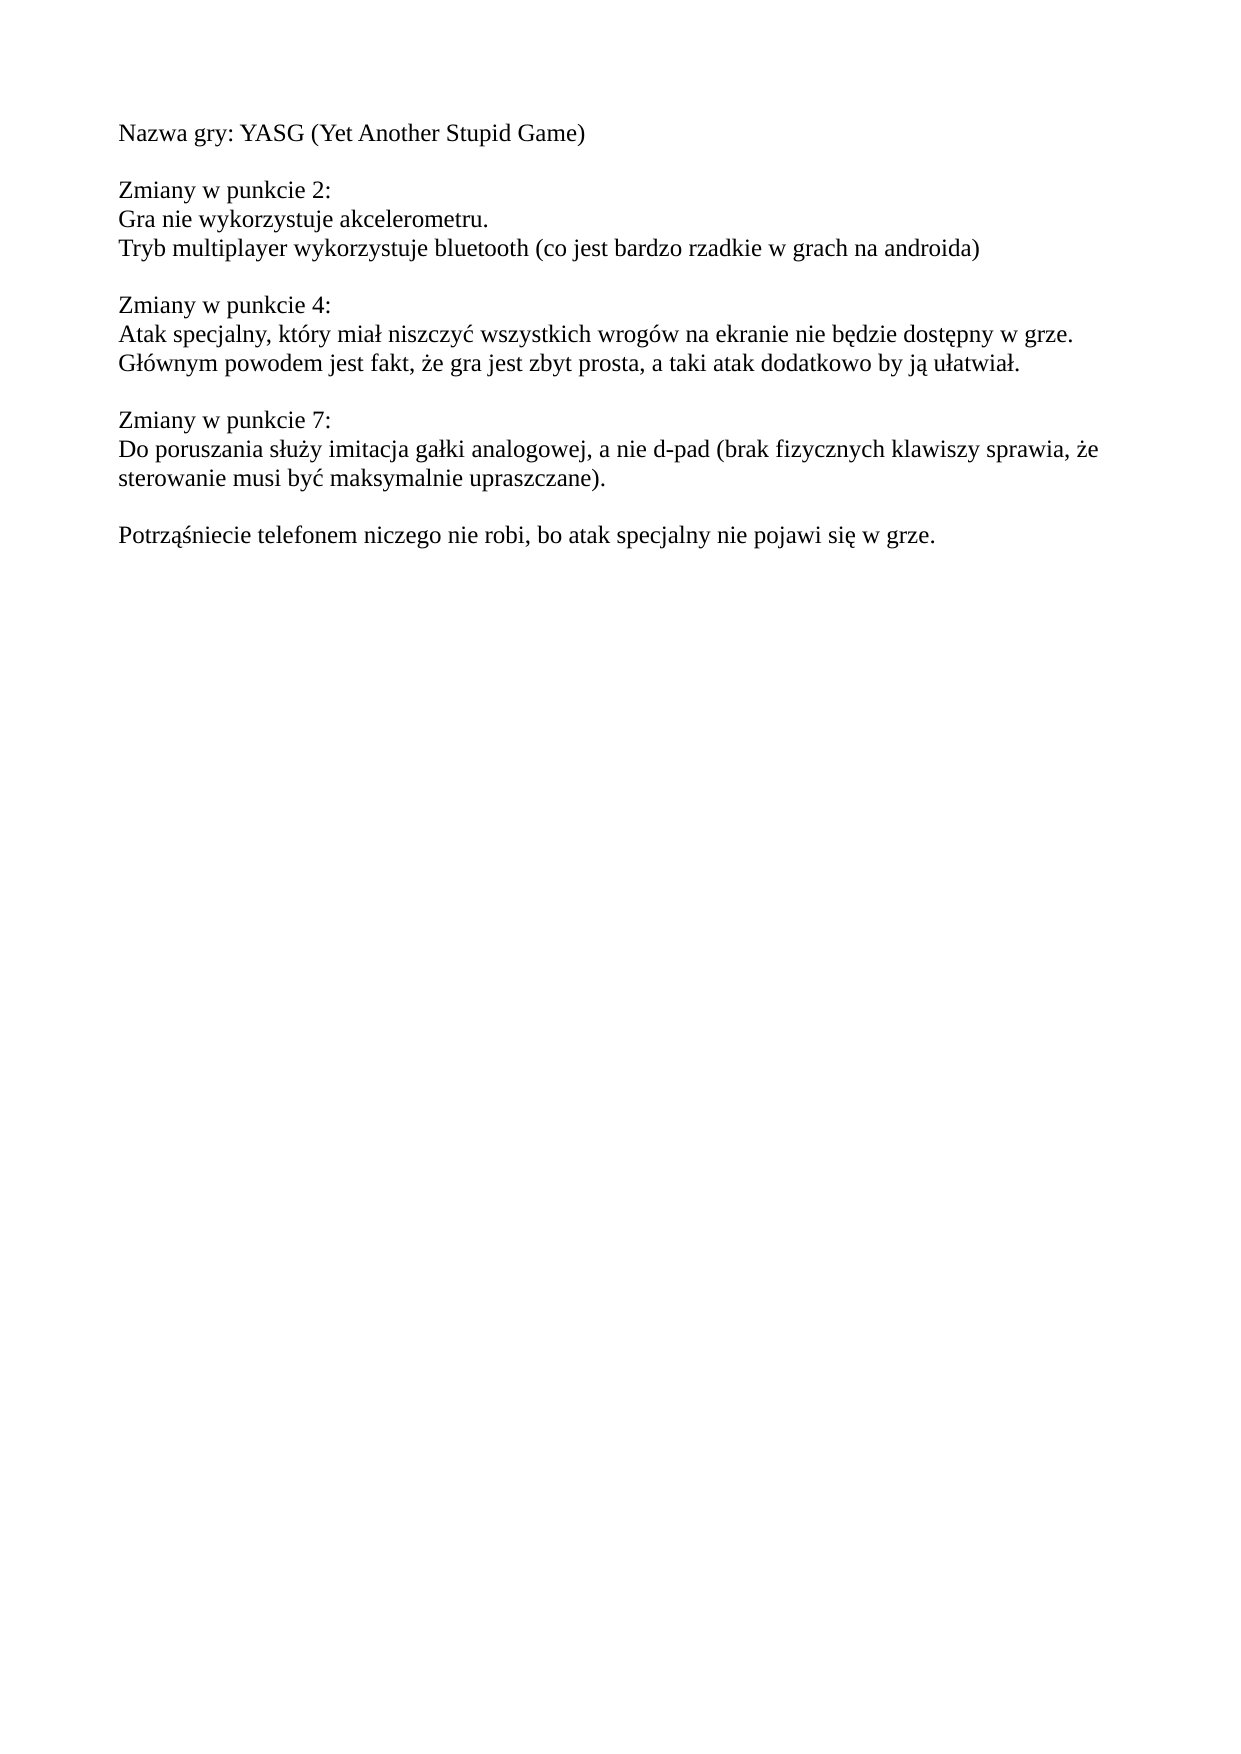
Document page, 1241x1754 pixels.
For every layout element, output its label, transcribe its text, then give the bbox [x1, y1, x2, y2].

text Atak specjalny, który miał niszczyć wszystkich wrogów na ekranie nie będzie dostępny w grze. Głównym powodem jest fakt, że gra jest zbyt prosta, a taki atak dodatkowo by ją ułatwiał. [118, 319, 1122, 377]
text Nazwa gry: YASG (Yet Another Stupid Game) [118, 118, 1122, 147]
text Zmiany w punkcie 4: [118, 291, 1122, 319]
text Potrząśniecie telefonem niczego nie robi, bo atak specjalny nie pojawi się w grze. [118, 521, 1122, 549]
text Zmiany w punkcie 7: [118, 406, 1122, 434]
text Tryb multiplayer wykorzystuje bluetooth (co jest bardzo rzadkie w grach na androida) [118, 233, 1122, 262]
text Gra nie wykorzystuje akcelerometru. [118, 204, 1122, 233]
text Zmiany w punkcie 2: [118, 176, 1122, 204]
text Do poruszania służy imitacja gałki analogowej, a nie d-pad (brak fizycznych klawiszy sprawia, że sterowanie musi być maksymalnie upraszczane). [118, 434, 1122, 492]
